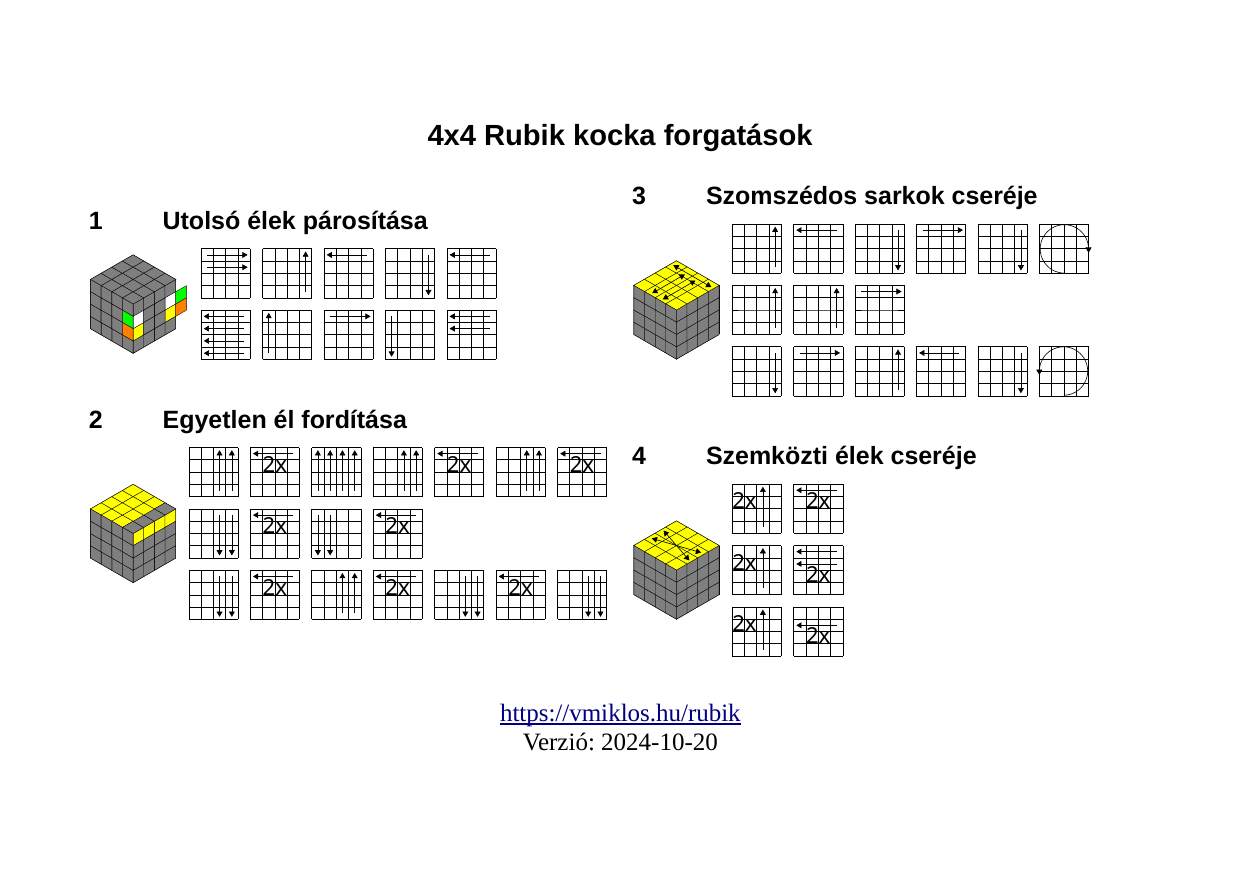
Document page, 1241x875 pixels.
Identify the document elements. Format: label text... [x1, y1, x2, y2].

subtitle Szomszédos sarkok cseréje [632, 181, 1152, 210]
subtitle Szemközti élek cseréje [632, 441, 1152, 470]
subtitle Utolsó élek párosítása [88, 206, 608, 235]
subtitle Egyetlen él fordítása [88, 405, 608, 433]
